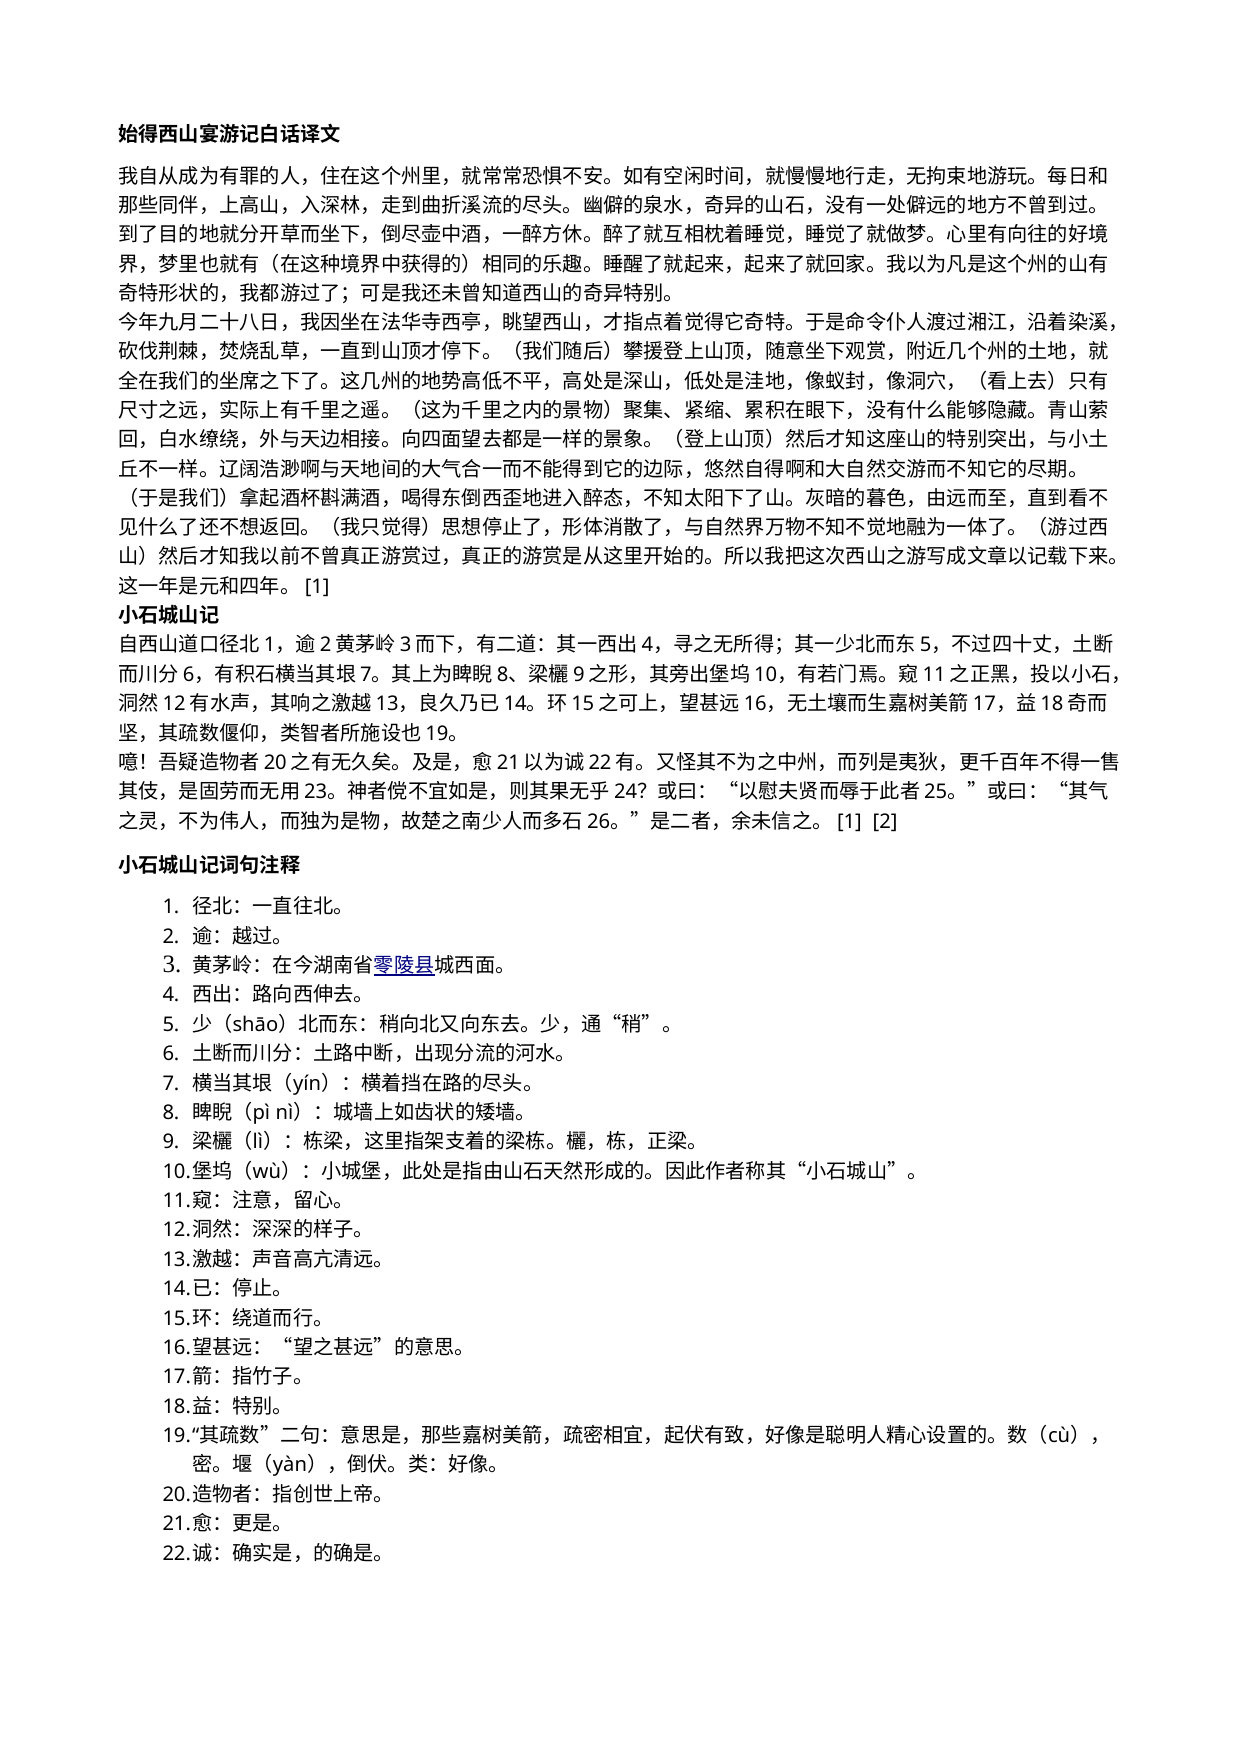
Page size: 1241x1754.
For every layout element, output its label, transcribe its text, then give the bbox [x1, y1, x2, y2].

text 噫！吾疑造物者20之有无久矣。及是，愈21以为诚22有。又怪其不为之中州，而列是夷狄，更千百年不得一售其伎，是固劳而无用23。神者傥不宜如是，则其果无乎24？或曰：“以慰夫贤而辱于此者25。”或曰：“其气之灵，不为伟人，而独为是物，故楚之南少人而多石26。”是二者，余未信之。 [1] [2] [118, 746, 1122, 834]
list 横当其垠（yín）：横着挡在路的尽头。 [162, 1067, 1122, 1096]
list 少（shāo）北而东：稍向北又向东去。少，通“稍”。 [162, 1008, 1122, 1037]
list 造物者：指创世上帝。 [162, 1478, 1122, 1507]
list 箭：指竹子。 [162, 1360, 1122, 1390]
list “其疏数”二句：意思是，那些嘉树美箭，疏密相宜，起伏有致，好像是聪明人精心设置的。数（cù），密。堰（yàn），倒伏。类：好像。 [162, 1419, 1122, 1478]
list 径北：一直往北。 [162, 890, 1122, 920]
text 这一年是元和四年。 [1] [118, 570, 1122, 599]
list 激越：声音高亢清远。 [162, 1243, 1122, 1272]
list 望甚远：“望之甚远”的意思。 [162, 1331, 1122, 1360]
list 窥：注意，留心。 [162, 1184, 1122, 1213]
list 堡坞（wù）：小城堡，此处是指由山石天然形成的。因此作者称其“小石城山”。 [162, 1155, 1122, 1184]
subtitle 小石城山记词句注释 [118, 848, 1122, 878]
list 黄茅岭：在今湖南省零陵县城西面。 [162, 949, 1122, 978]
list 已：停止。 [162, 1272, 1122, 1302]
subtitle 始得西山宴游记白话译文 [118, 118, 1122, 147]
list 愈：更是。 [162, 1507, 1122, 1537]
text 自西山道口径北1，逾2黄茅岭3而下，有二道：其一西出4，寻之无所得；其一少北而东5，不过四十丈，土断而川分6，有积石横当其垠7。其上为睥睨8、梁欐9之形，其旁出堡坞10，有若门焉。窥11之正黑，投以小石，洞然12有水声，其响之激越13，良久乃已14。环15之可上，望甚远16，无土壤而生嘉树美箭17，益18奇而坚，其疏数偃仰，类智者所施设也19。 [118, 628, 1122, 746]
list 洞然：深深的样子。 [162, 1213, 1122, 1243]
list 益：特别。 [162, 1390, 1122, 1419]
list 土断而川分：土路中断，出现分流的河水。 [162, 1037, 1122, 1067]
text 我自从成为有罪的人，住在这个州里，就常常恐惧不安。如有空闲时间，就慢慢地行走，无拘束地游玩。每日和那些同伴，上高山，入深林，走到曲折溪流的尽头。幽僻的泉水，奇异的山石，没有一处僻远的地方不曾到过。到了目的地就分开草而坐下，倒尽壶中酒，一醉方休。醉了就互相枕着睡觉，睡觉了就做梦。心里有向往的好境界，梦里也就有（在这种境界中获得的）相同的乐趣。睡醒了就起来，起来了就回家。我以为凡是这个州的山有奇特形状的，我都游过了；可是我还未曾知道西山的奇异特别。 [118, 160, 1122, 306]
list 梁欐（lì）：栋梁，这里指架支着的梁栋。欐，栋，正梁。 [162, 1125, 1122, 1155]
text 小石城山记 [118, 599, 1122, 628]
list 逾：越过。 [162, 920, 1122, 949]
list 环：绕道而行。 [162, 1302, 1122, 1331]
text 今年九月二十八日，我因坐在法华寺西亭，眺望西山，才指点着觉得它奇特。于是命令仆人渡过湘江，沿着染溪，砍伐荆棘，焚烧乱草，一直到山顶才停下。（我们随后）攀援登上山顶，随意坐下观赏，附近几个州的土地，就全在我们的坐席之下了。这几州的地势高低不平，高处是深山，低处是洼地，像蚁封，像洞穴，（看上去）只有尺寸之远，实际上有千里之遥。（这为千里之内的景物）聚集、紧缩、累积在眼下，没有什么能够隐藏。青山萦回，白水缭绕，外与天边相接。向四面望去都是一样的景象。（登上山顶）然后才知这座山的特别突出，与小土丘不一样。辽阔浩渺啊与天地间的大气合一而不能得到它的边际，悠然自得啊和大自然交游而不知它的尽期。（于是我们）拿起酒杯斟满酒，喝得东倒西歪地进入醉态，不知太阳下了山。灰暗的暮色，由远而至，直到看不见什么了还不想返回。（我只觉得）思想停止了，形体消散了，与自然界万物不知不觉地融为一体了。（游过西山）然后才知我以前不曾真正游赏过，真正的游赏是从这里开始的。所以我把这次西山之游写成文章以记载下来。 [118, 306, 1122, 570]
list 睥睨（pì nì）：城墙上如齿状的矮墙。 [162, 1096, 1122, 1125]
list 西出：路向西伸去。 [162, 978, 1122, 1008]
list 诚：确实是，的确是。 [162, 1537, 1122, 1566]
